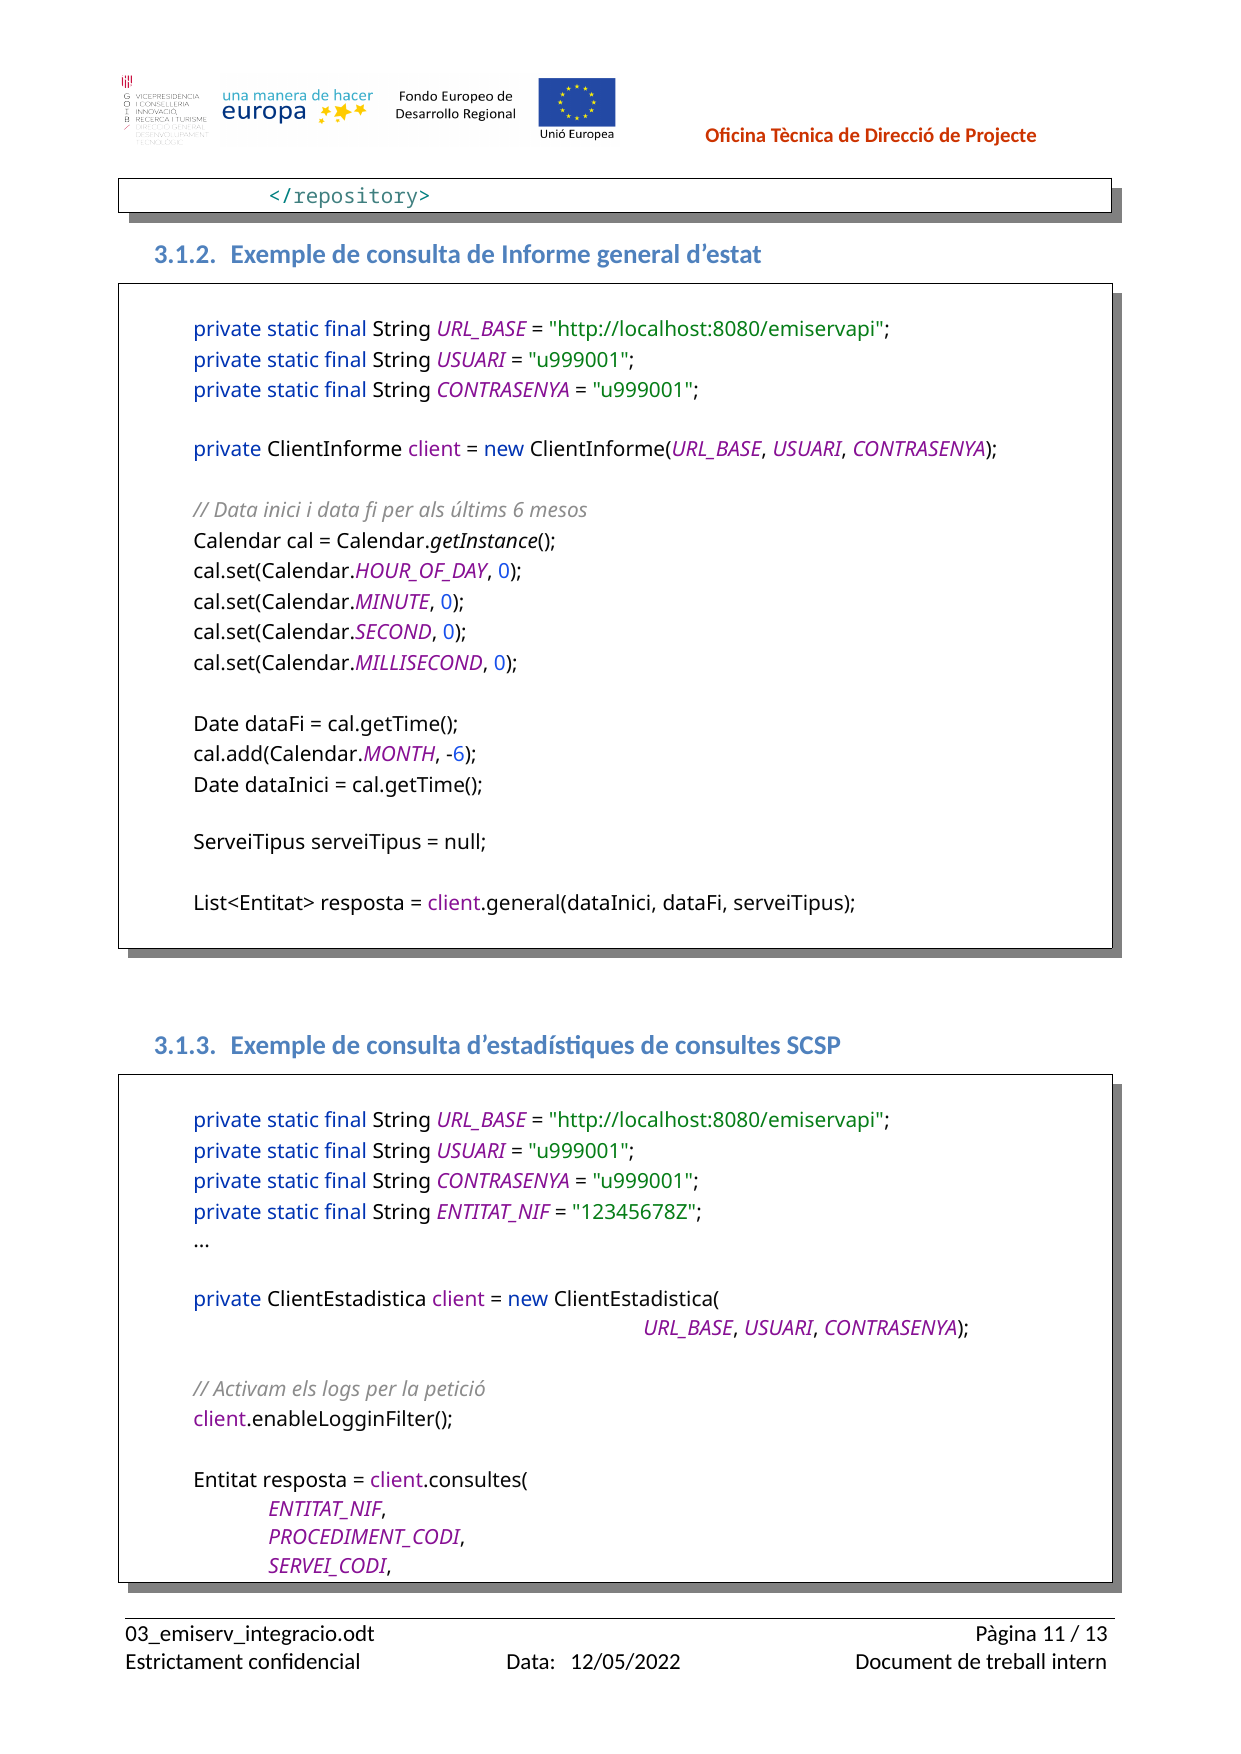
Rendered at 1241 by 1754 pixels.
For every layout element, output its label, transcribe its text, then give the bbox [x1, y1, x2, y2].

picture [118, 73, 213, 147]
text private static final String ENTITAT_NIF = "12345678Z"; [119, 1192, 1112, 1222]
subtitle Exemple de consulta de Informe general d’estat [153, 237, 1122, 270]
text ServeiTipus serveiTipus = null; [119, 824, 1112, 855]
picture [219, 73, 621, 147]
text private ClientEstadistica client = new ClientEstadistica( [119, 1279, 1112, 1310]
text private ClientInforme client = new ClientInforme(URL_BASE, USUARI, CONTRASENYA); [119, 429, 1112, 463]
text // Activam els logs per la petició [119, 1369, 1112, 1399]
text List<Entitat> resposta = client.general(dataInici, dataFi, serveiTipus); [119, 883, 1112, 916]
text client.enableLogginFilter(); [119, 1399, 1112, 1433]
text URL_BASE, USUARI, CONTRASENYA); [119, 1310, 1112, 1341]
text private static final String URL_BASE = "http://localhost:8080/emiservapi"; private static final String USUARI = "u999001"; private static final String CONTRASENYA = "u999001"; [119, 311, 1112, 404]
text Entitat resposta = client.consultes( ENTITAT_NIF, PROCEDIMENT_CODI, SERVEI_CODI, [119, 1460, 1112, 1582]
text // Data inici i data fi per als últims 6 mesos [119, 490, 1112, 521]
subtitle Exemple de consulta d’estadístiques de consultes SCSP [153, 1028, 1122, 1061]
text private static final String URL_BASE = "http://localhost:8080/emiservapi"; private static final String USUARI = "u999001"; private static final String CONTRASENYA = "u999001"; [119, 1102, 1112, 1192]
text </repository> [119, 179, 1111, 212]
text Calendar cal = Calendar.getInstance(); cal.set(Calendar.HOUR_OF_DAY, 0); cal.set(Calendar.MINUTE, 0); cal.set(Calendar.SECOND, 0); cal.set(Calendar.MILLISECOND, 0); Date dataFi = cal.getTime(); cal.add(Calendar.MONTH, -6); Date dataInici = cal.getTime(); [119, 521, 1112, 798]
text ... [119, 1222, 1112, 1254]
